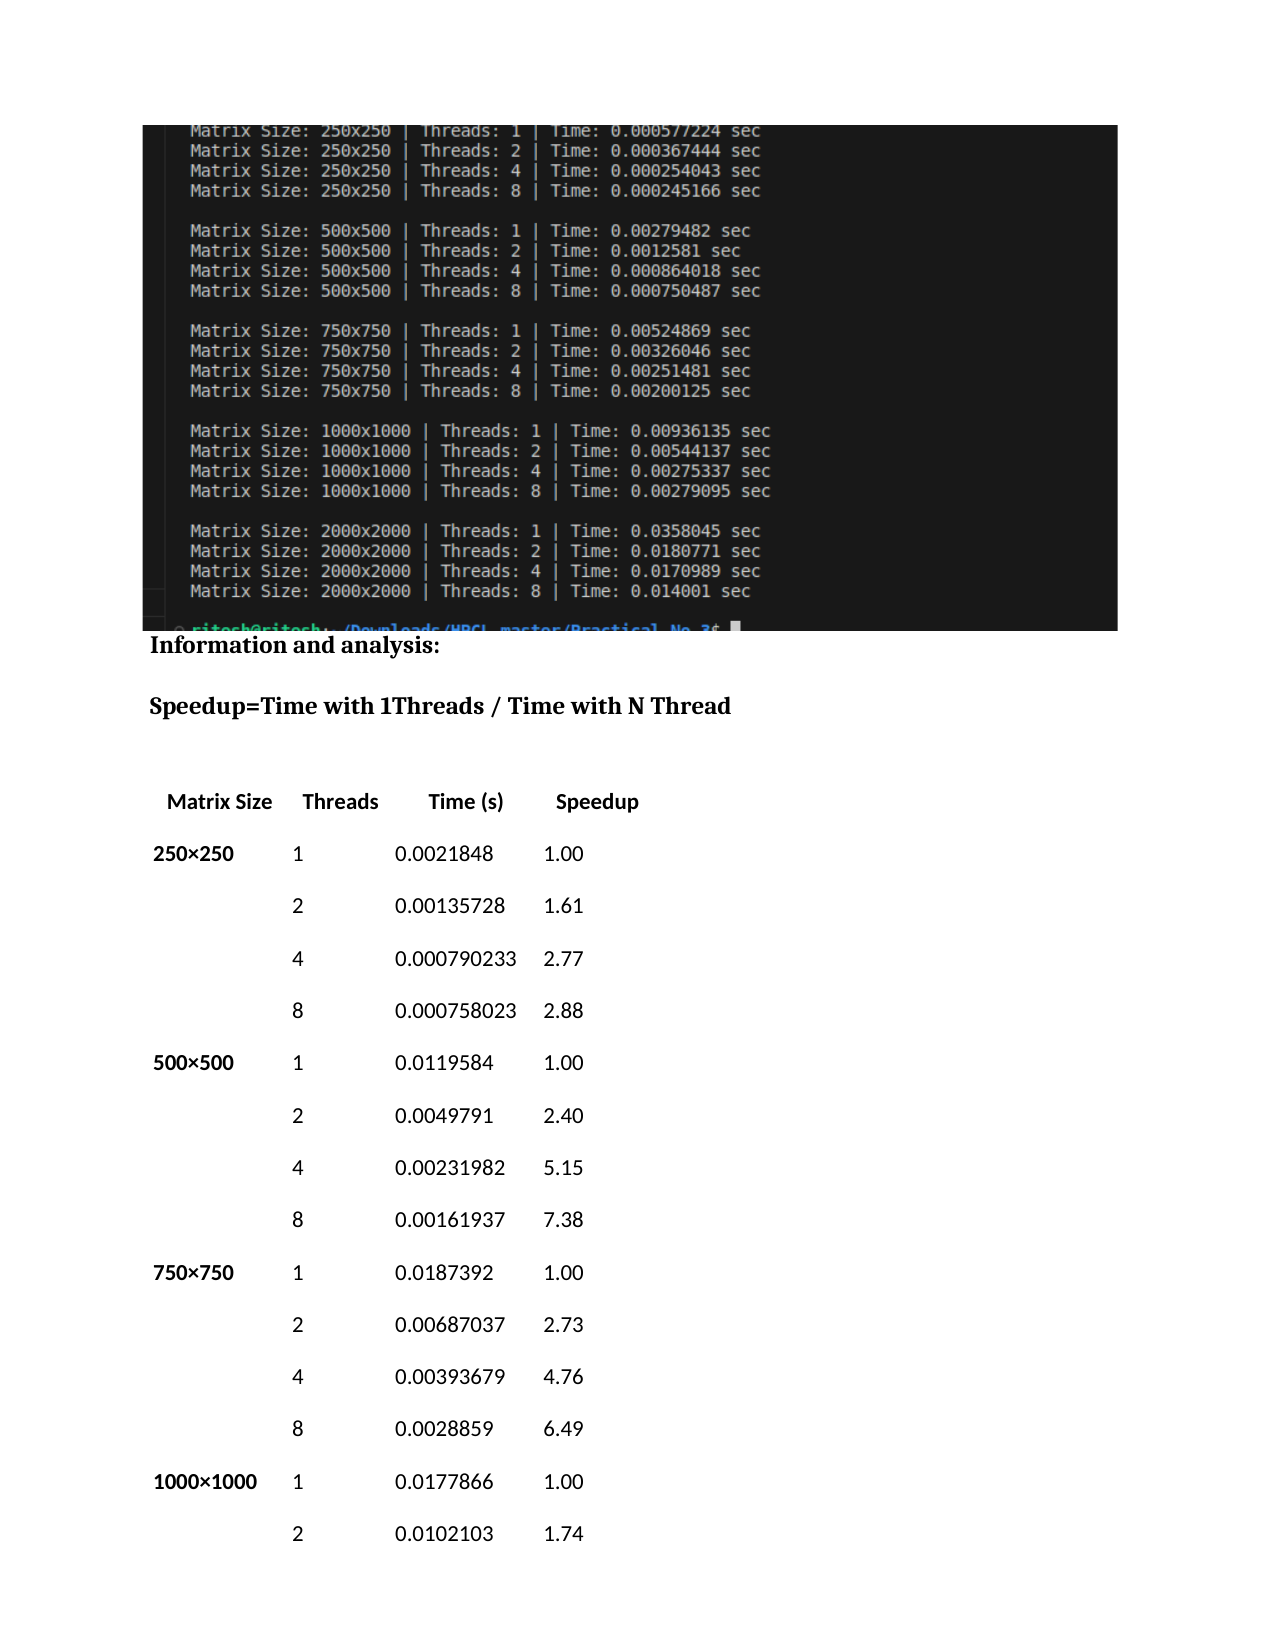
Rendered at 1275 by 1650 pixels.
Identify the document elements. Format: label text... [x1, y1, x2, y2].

table_cell 4.76 [540, 1359, 654, 1412]
table_cell [150, 1307, 289, 1359]
table_cell 1.00 [540, 1046, 654, 1098]
table_cell 1000×1000 [150, 1464, 289, 1516]
table_cell 2.73 [540, 1307, 654, 1359]
table_cell 1 [289, 1464, 392, 1516]
table_cell 250×250 [150, 836, 289, 889]
table_cell 0.00135728 [392, 889, 540, 941]
table_cell 8 [289, 1203, 392, 1255]
table_cell 0.00687037 [392, 1307, 540, 1359]
table_cell 0.0021848 [392, 836, 540, 889]
table_cell [150, 1098, 289, 1150]
table_cell 0.00393679 [392, 1359, 540, 1412]
table_cell 2.40 [540, 1098, 654, 1150]
table_cell 2 [289, 889, 392, 941]
table_cell 0.0102103 [392, 1516, 540, 1568]
table_cell 500×500 [150, 1046, 289, 1098]
text Information and analysis: [150, 196, 1125, 659]
table_cell 0.0177866 [392, 1464, 540, 1516]
table_cell [150, 941, 289, 993]
table_cell 8 [289, 1412, 392, 1464]
table_header Matrix Size [150, 784, 289, 836]
table_cell 0.0028859 [392, 1412, 540, 1464]
table_cell 7.38 [540, 1203, 654, 1255]
table_cell 1.61 [540, 889, 654, 941]
table_header Time (s) [392, 784, 540, 836]
table_cell 0.00161937 [392, 1203, 540, 1255]
table_cell 1.00 [540, 836, 654, 889]
table_header Threads [289, 784, 392, 836]
table_cell [150, 889, 289, 941]
table_cell 0.000790233 [392, 941, 540, 993]
table_cell 2 [289, 1516, 392, 1568]
table_cell 1 [289, 1255, 392, 1307]
table_cell 0.00231982 [392, 1150, 540, 1202]
table_cell 0.0119584 [392, 1046, 540, 1098]
table_cell 0.000758023 [392, 993, 540, 1046]
table_cell [150, 1359, 289, 1412]
table_cell [150, 1203, 289, 1255]
table_cell 0.0049791 [392, 1098, 540, 1150]
table_cell 1.00 [540, 1464, 654, 1516]
table_cell 1 [289, 1046, 392, 1098]
table_cell 2 [289, 1098, 392, 1150]
table_cell 4 [289, 1359, 392, 1412]
table_cell 2.77 [540, 941, 654, 993]
table_cell [150, 1412, 289, 1464]
table_cell 1.74 [540, 1516, 654, 1568]
table_cell 750×750 [150, 1255, 289, 1307]
table_cell 0.0187392 [392, 1255, 540, 1307]
table_cell [150, 1150, 289, 1202]
table_cell 2.88 [540, 993, 654, 1046]
table_cell 4 [289, 1150, 392, 1202]
table_cell 6.49 [540, 1412, 654, 1464]
table_cell 2 [289, 1307, 392, 1359]
table_cell 8 [289, 993, 392, 1046]
table_cell [150, 1516, 289, 1568]
table_cell 5.15 [540, 1150, 654, 1202]
table_cell 1.00 [540, 1255, 654, 1307]
table_header Speedup [540, 784, 654, 836]
table_cell 1 [289, 836, 392, 889]
text Speedup=Time with 1Threads / Time with N Thread [150, 692, 1125, 721]
table_cell 4 [289, 941, 392, 993]
table_cell [150, 993, 289, 1046]
